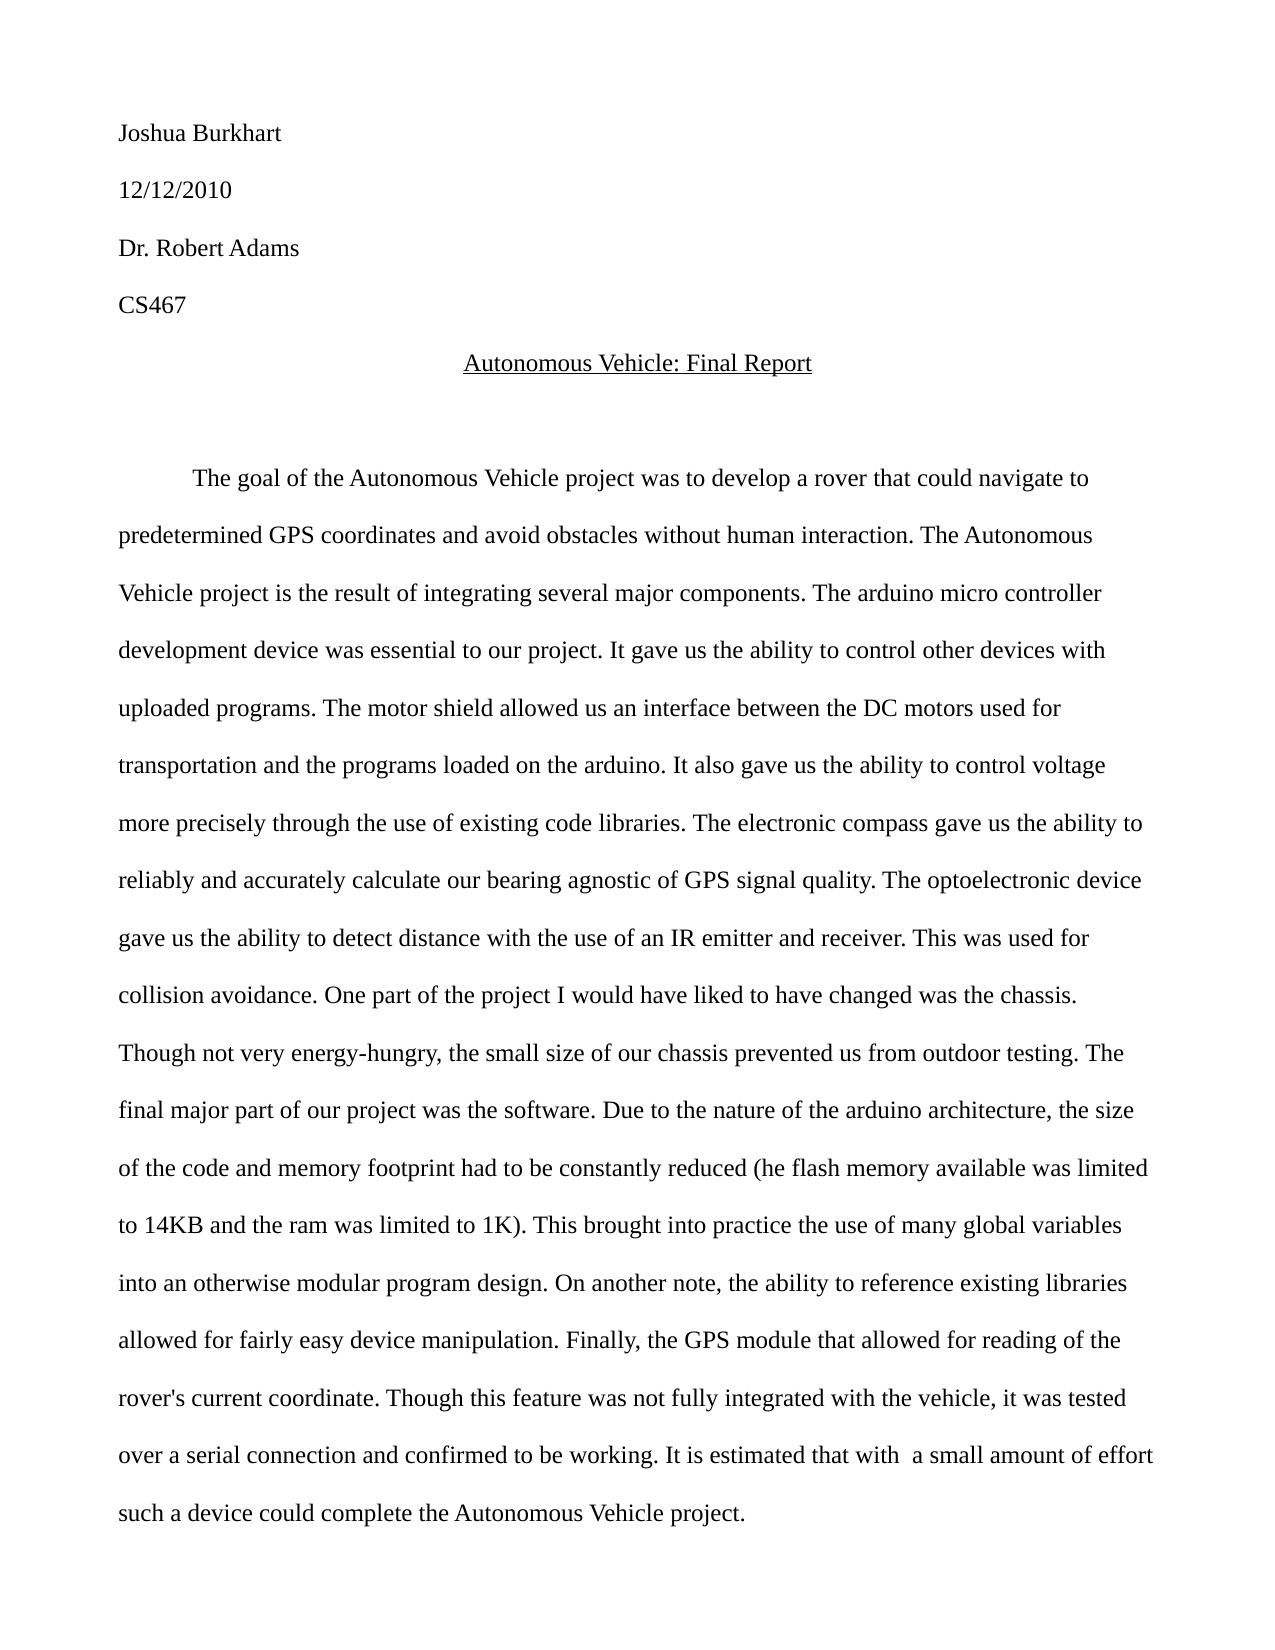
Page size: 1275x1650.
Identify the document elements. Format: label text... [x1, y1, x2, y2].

text 12/12/2010 [118, 176, 1157, 204]
text Autonomous Vehicle: Final Report [118, 348, 1157, 434]
text Dr. Robert Adams [118, 233, 1157, 262]
text CS467 [118, 291, 1157, 319]
text The goal of the Autonomous Vehicle project was to develop a rover that could navigate to predetermined GPS coordinates and avoid obstacles without human interaction. The Autonomous Vehicle project is the result of integrating several major components. The arduino micro controller development device was essential to our project. It gave us the ability to control other devices with uploaded programs. The motor shield allowed us an interface between the DC motors used for transportation and the programs loaded on the arduino. It also gave us the ability to control voltage more precisely through the use of existing code libraries. The electronic compass gave us the ability to reliably and accurately calculate our bearing agnostic of GPS signal quality. The optoelectronic device gave us the ability to detect distance with the use of an IR emitter and receiver. This was used for collision avoidance. One part of the project I would have liked to have changed was the chassis. Though not very energy-hungry, the small size of our chassis prevented us from outdoor testing. The final major part of our project was the software. Due to the nature of the arduino architecture, the size of the code and memory footprint had to be constantly reduced (he flash memory available was limited to 14KB and the ram was limited to 1K). This brought into practice the use of many global variables into an otherwise modular program design. On another note, the ability to reference existing libraries allowed for fairly easy device manipulation. Finally, the GPS module that allowed for reading of the rover's current coordinate. Though this feature was not fully integrated with the vehicle, it was tested over a serial connection and confirmed to be working. It is estimated that with a small amount of effort such a device could complete the Autonomous Vehicle project. [118, 463, 1157, 1527]
text Joshua Burkhart [118, 118, 1157, 147]
